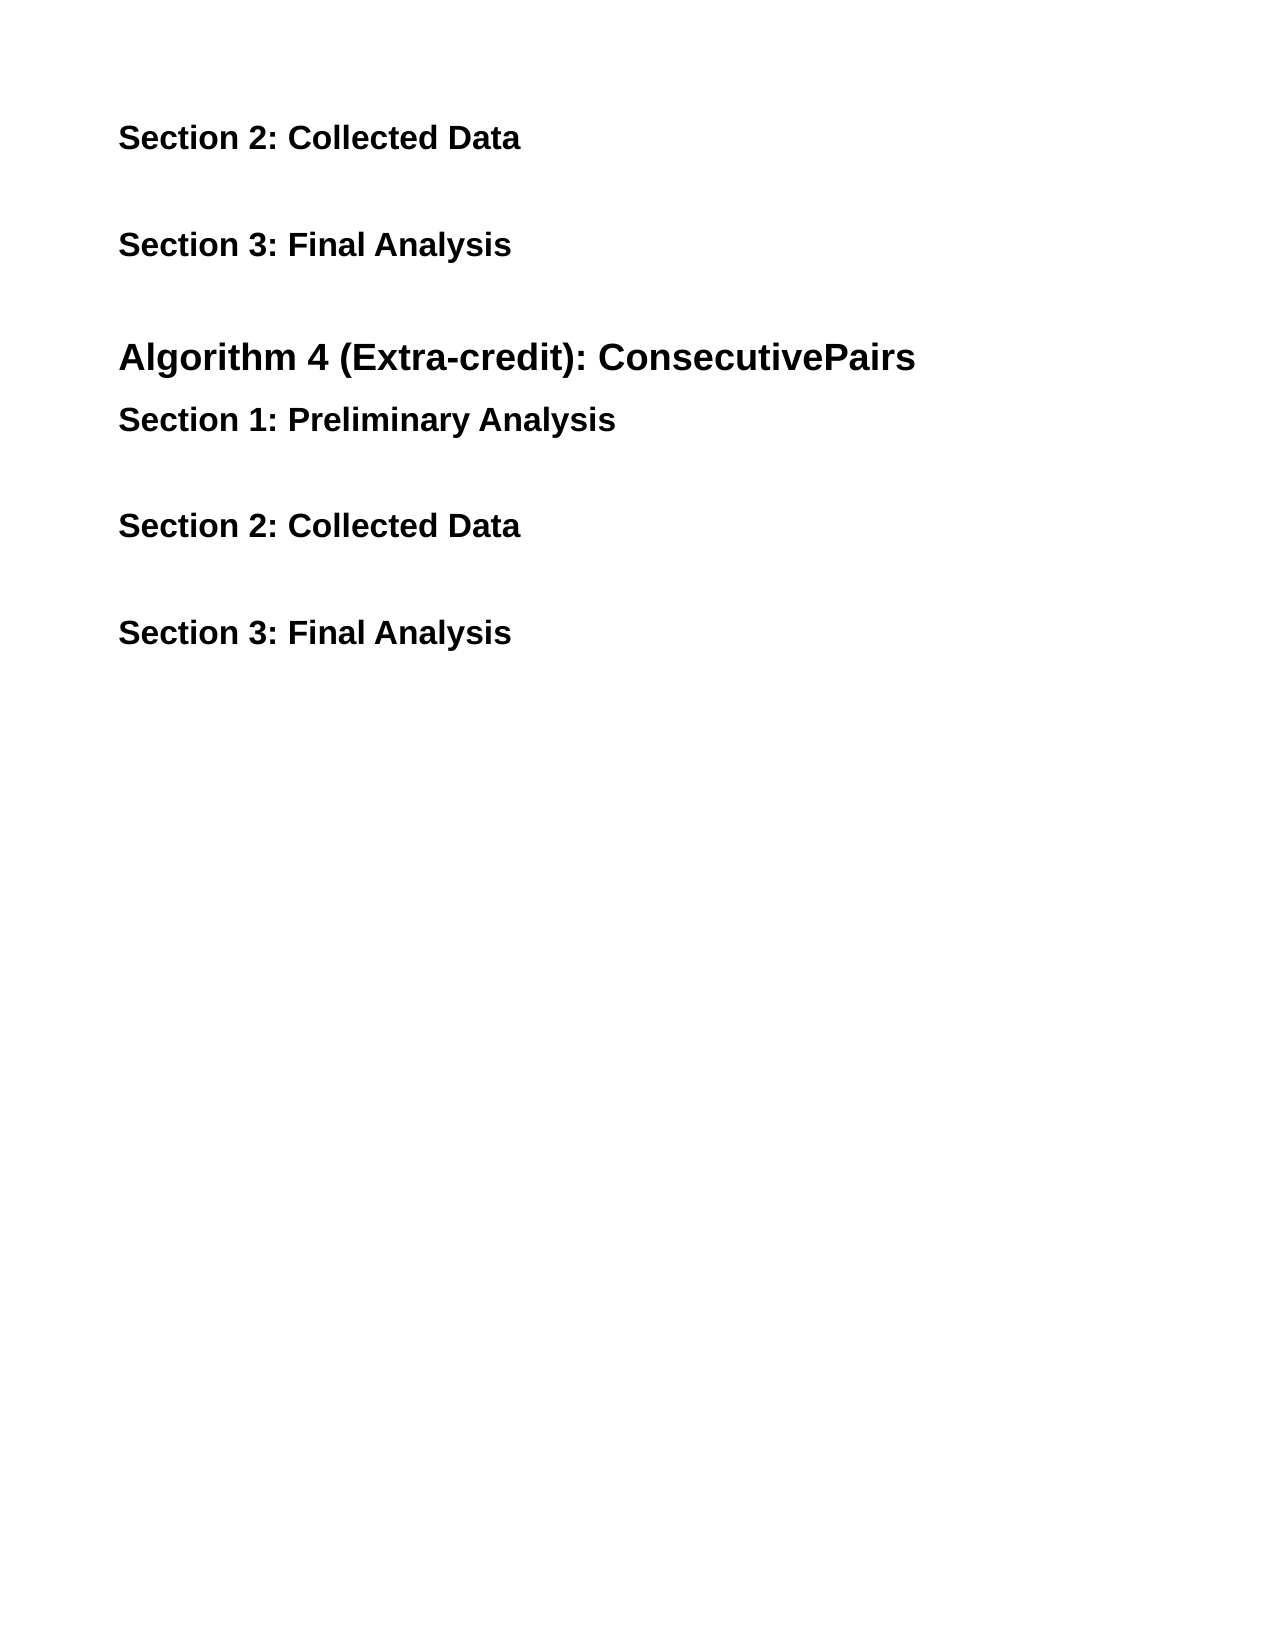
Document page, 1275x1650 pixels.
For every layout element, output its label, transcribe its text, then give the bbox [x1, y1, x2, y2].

subtitle Section 1: Preliminary Analysis [118, 400, 1157, 438]
subtitle Section 2: Collected Data [118, 118, 1157, 157]
subtitle Section 3: Final Analysis [118, 224, 1157, 263]
subtitle Section 3: Final Analysis [118, 613, 1157, 651]
subtitle Algorithm 4 (Extra-credit): ConsecutivePairs [118, 335, 1157, 379]
subtitle Section 2: Collected Data [118, 506, 1157, 545]
